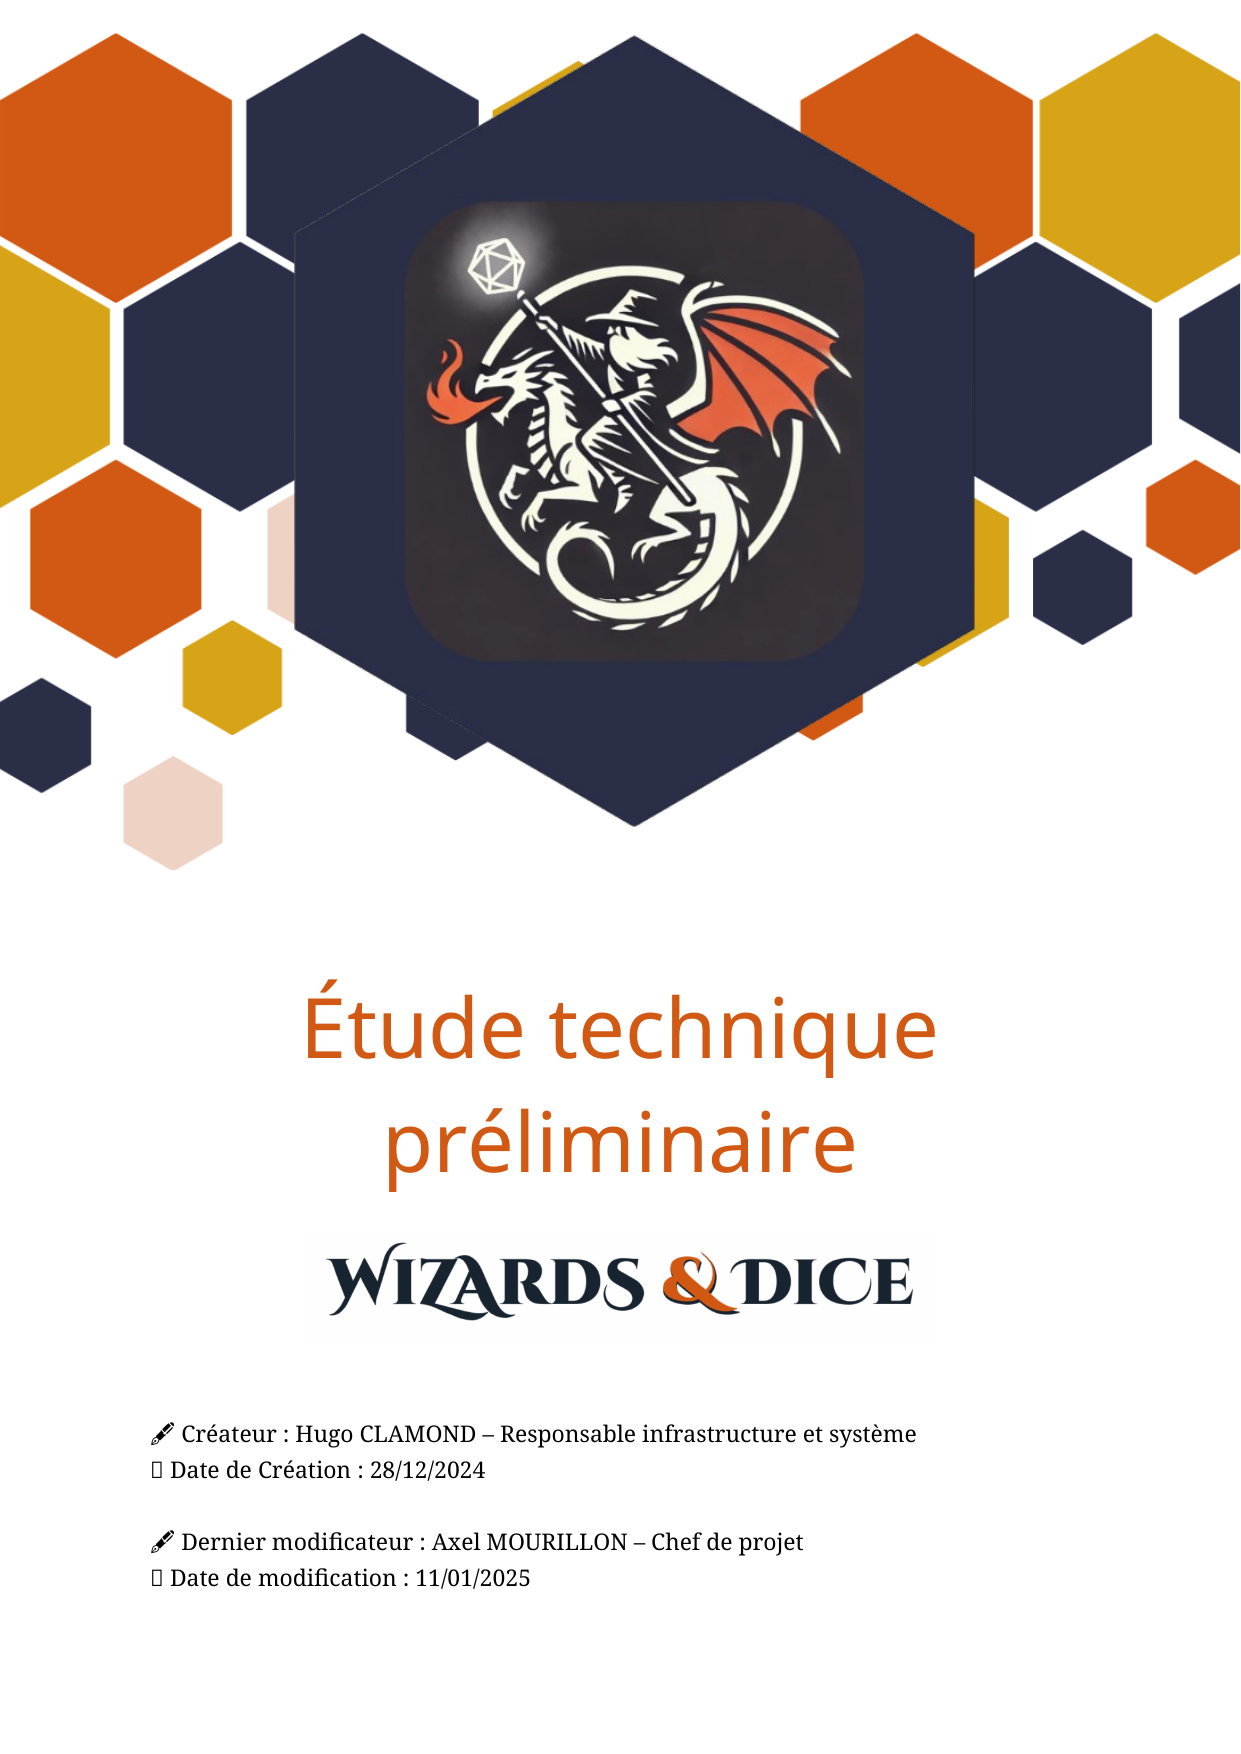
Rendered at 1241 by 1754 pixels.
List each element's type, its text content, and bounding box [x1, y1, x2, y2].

text 📅 Date de modification : 11/01/2025 [150, 1562, 1090, 1593]
picture [307, 1232, 934, 1342]
text 📅 Date de Création : 28/12/2024 [150, 1454, 1090, 1485]
picture [0, 18, 1241, 870]
text 🖋️ Créateur : Hugo CLAMOND – Responsable infrastructure et système [150, 1418, 1090, 1449]
title Étude technique préliminaire [150, 970, 1090, 1197]
text 🖋️ Dernier modificateur : Axel MOURILLON – Chef de projet [150, 1526, 1090, 1557]
